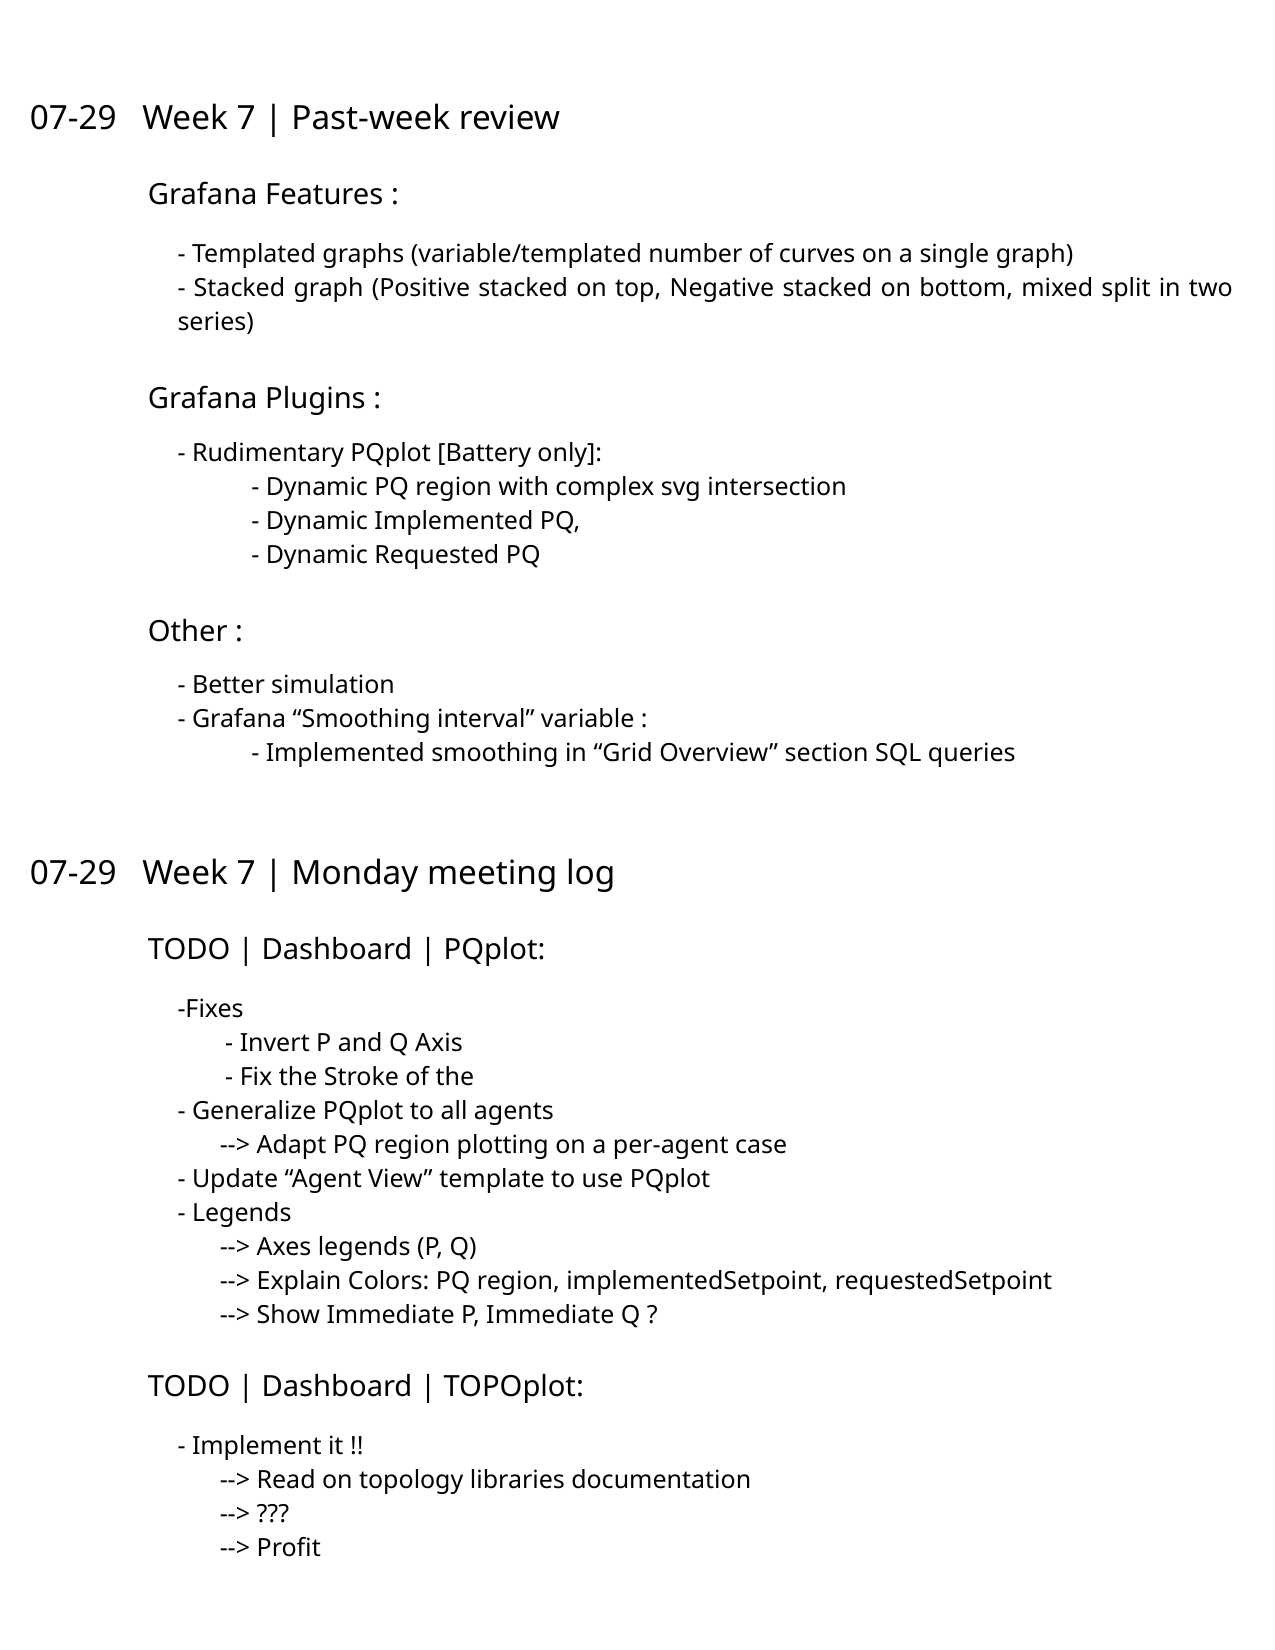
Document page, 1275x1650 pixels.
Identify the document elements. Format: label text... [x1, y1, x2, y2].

text - Legends [177, 1195, 1234, 1229]
text 07-29 Week 7 | Monday meeting log [29, 849, 1234, 894]
text - Stacked graph (Positive stacked on top, Negative stacked on bottom, mixed split in two series) [177, 270, 1234, 338]
text --> Show Immediate P, Immediate Q ? [177, 1297, 1234, 1331]
text - Rudimentary PQplot [Battery only]: [177, 434, 1234, 468]
text - Invert P and Q Axis [177, 1024, 1234, 1059]
text - Grafana “Smoothing interval” variable : [177, 701, 1234, 735]
text - Templated graphs (variable/templated number of curves on a single graph) [177, 236, 1234, 270]
text - Dynamic Implemented PQ, [177, 502, 1234, 536]
text --> ??? [177, 1496, 1234, 1530]
text TODO | Dashboard | PQplot: [148, 928, 1234, 968]
text Other : [148, 610, 1234, 650]
text 07-29 Week 7 | Past-week review [29, 94, 1234, 139]
text --> Profit [177, 1530, 1234, 1564]
text - Dynamic PQ region with complex svg intersection [177, 468, 1234, 502]
text Grafana Plugins : [148, 377, 1234, 417]
text Grafana Features : [148, 173, 1234, 213]
text - Fix the Stroke of the [177, 1059, 1234, 1093]
text - Implement it !! [177, 1428, 1234, 1462]
text --> Read on topology libraries documentation [177, 1462, 1234, 1496]
text - Implemented smoothing in “Grid Overview” section SQL queries [177, 735, 1234, 769]
text - Update “Agent View” template to use PQplot [177, 1161, 1234, 1195]
text TODO | Dashboard | TOPOplot: [148, 1365, 1234, 1405]
text - Dynamic Requested PQ [177, 536, 1234, 571]
text - Generalize PQplot to all agents [177, 1093, 1234, 1127]
text --> Explain Colors: PQ region, implementedSetpoint, requestedSetpoint [177, 1263, 1234, 1297]
text - Better simulation [177, 667, 1234, 701]
text --> Axes legends (P, Q) [177, 1229, 1234, 1263]
text --> Adapt PQ region plotting on a per-agent case [177, 1127, 1234, 1161]
text -Fixes [177, 991, 1234, 1024]
